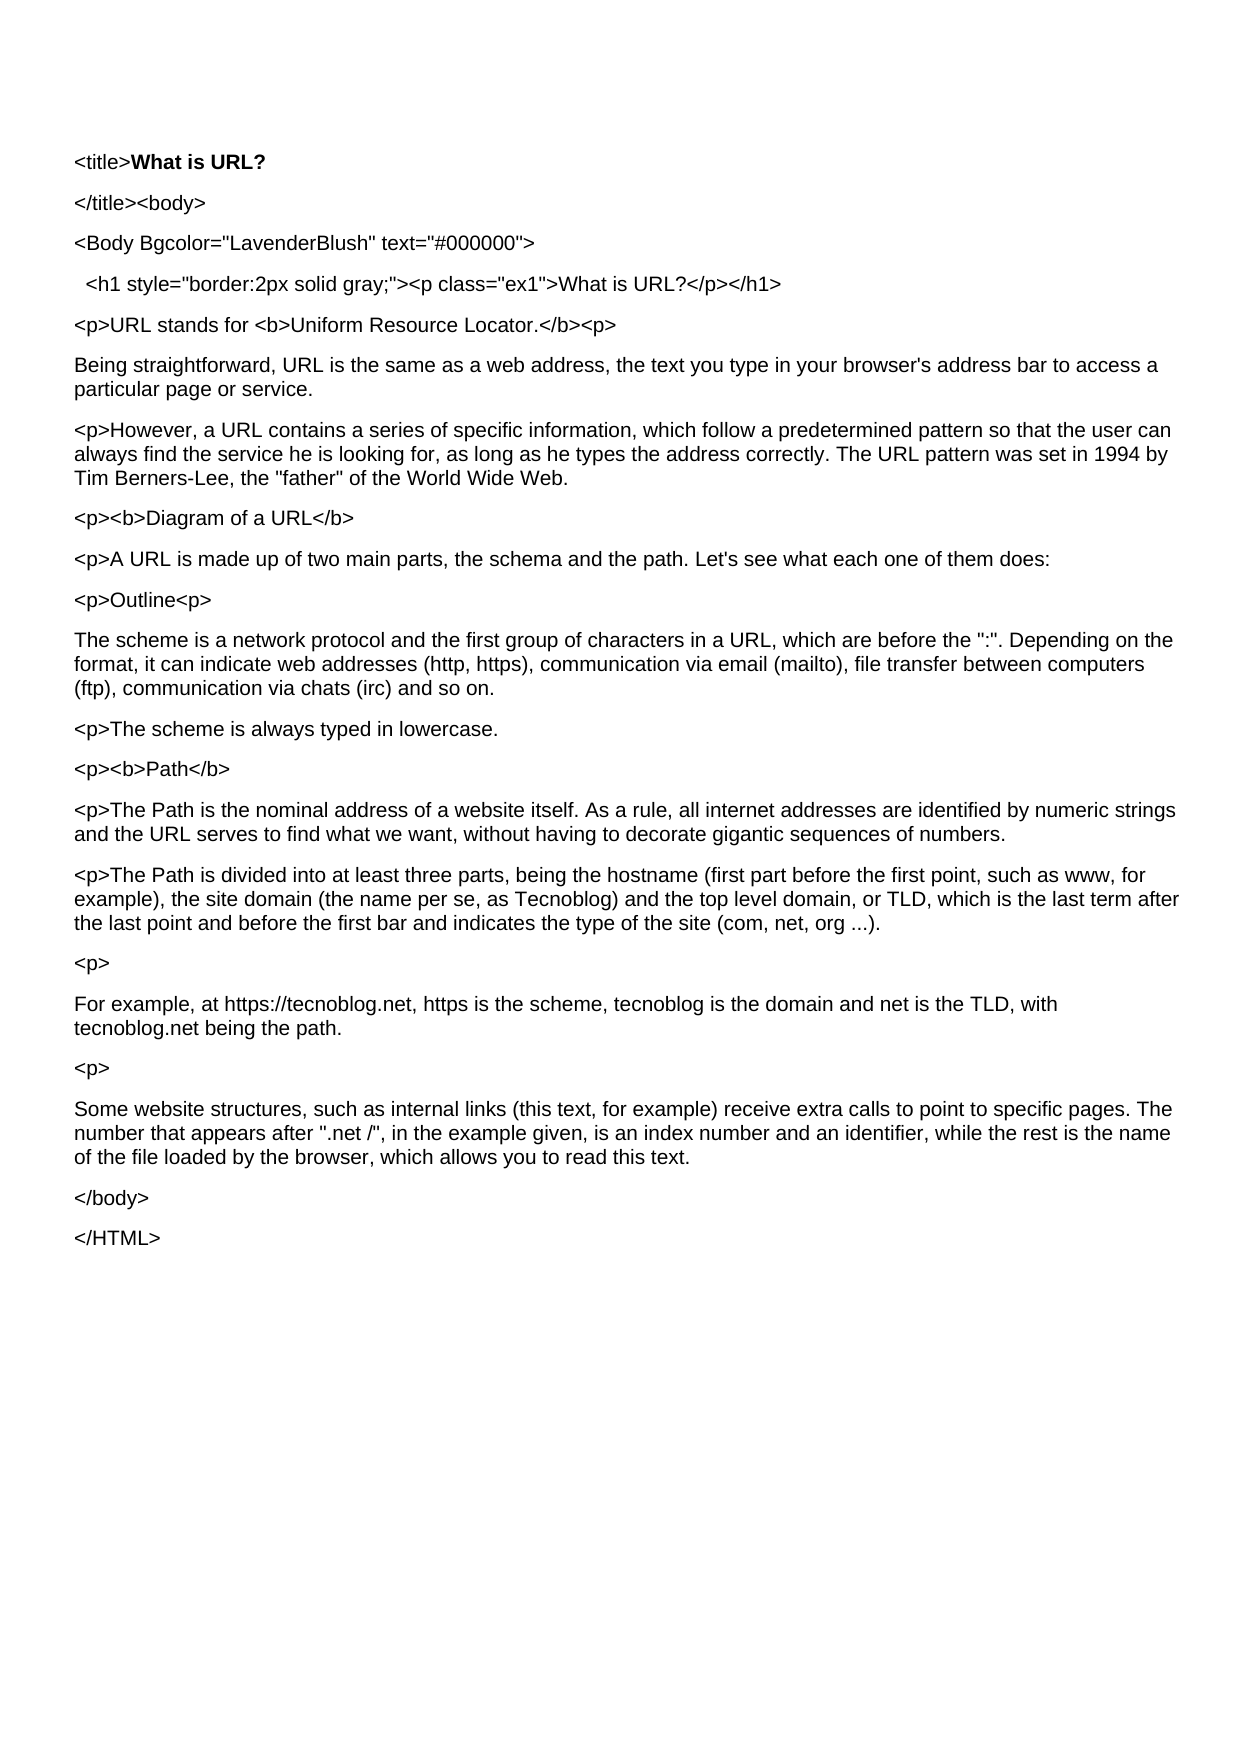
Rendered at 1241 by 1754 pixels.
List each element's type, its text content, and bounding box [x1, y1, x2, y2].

text <p><b>Path</b> [74, 757, 1181, 781]
text Some website structures, such as internal links (this text, for example) receive extra calls to point to specific pages. The number that appears after ".net /", in the example given, is an index number and an identifier, while the rest is the name of the file loaded by the browser, which allows you to read this text. [74, 1097, 1181, 1169]
text <p> [74, 951, 1181, 975]
text <p>The scheme is always typed in lowercase. [74, 717, 1181, 741]
text <p>A URL is made up of two main parts, the schema and the path. Let's see what each one of them does: [74, 547, 1181, 571]
text <p>The Path is divided into at least three parts, being the hostname (first part before the first point, such as www, for example), the site domain (the name per se, as Tecnoblog) and the top level domain, or TLD, which is the last term after the last point and before the first bar and indicates the type of the site (com, net, org ...). [74, 862, 1181, 934]
text <p>The Path is the nominal address of a website itself. As a rule, all internet addresses are identified by numeric strings and the URL serves to find what we want, without having to decorate gigantic sequences of numbers. [74, 798, 1181, 846]
text <p>Outline<p> [74, 587, 1181, 611]
text The scheme is a network protocol and the first group of characters in a URL, which are before the ":". Depending on the format, it can indicate web addresses (http, https), communication via email (mailto), file transfer between computers (ftp), communication via chats (irc) and so on. [74, 628, 1181, 700]
text </body> [74, 1185, 1181, 1209]
text </HTML> [74, 1226, 1181, 1250]
text <p>However, a URL contains a series of specific information, which follow a predetermined pattern so that the user can always find the service he is looking for, as long as he types the address correctly. The URL pattern was set in 1994 by Tim Berners-Lee, the "father" of the World Wide Web. [74, 418, 1181, 489]
text <h1 style="border:2px solid gray;"><p class="ex1">What is URL?</p></h1> [74, 272, 1181, 296]
text <p>URL stands for <b>Uniform Resource Locator.</b><p> [74, 312, 1181, 336]
text For example, at https://tecnoblog.net, https is the scheme, tecnoblog is the domain and net is the TLD, with tecnoblog.net being the path. [74, 992, 1181, 1039]
text <p><b>Diagram of a URL</b> [74, 506, 1181, 530]
text Being straightforward, URL is the same as a web address, the text you type in your browser's address bar to access a particular page or service. [74, 353, 1181, 401]
text <title>What is URL? [74, 150, 1181, 174]
text </title><body> [74, 191, 1181, 214]
text <p> [74, 1056, 1181, 1080]
text <Body Bgcolor="LavenderBlush" text="#000000"> [74, 231, 1181, 255]
